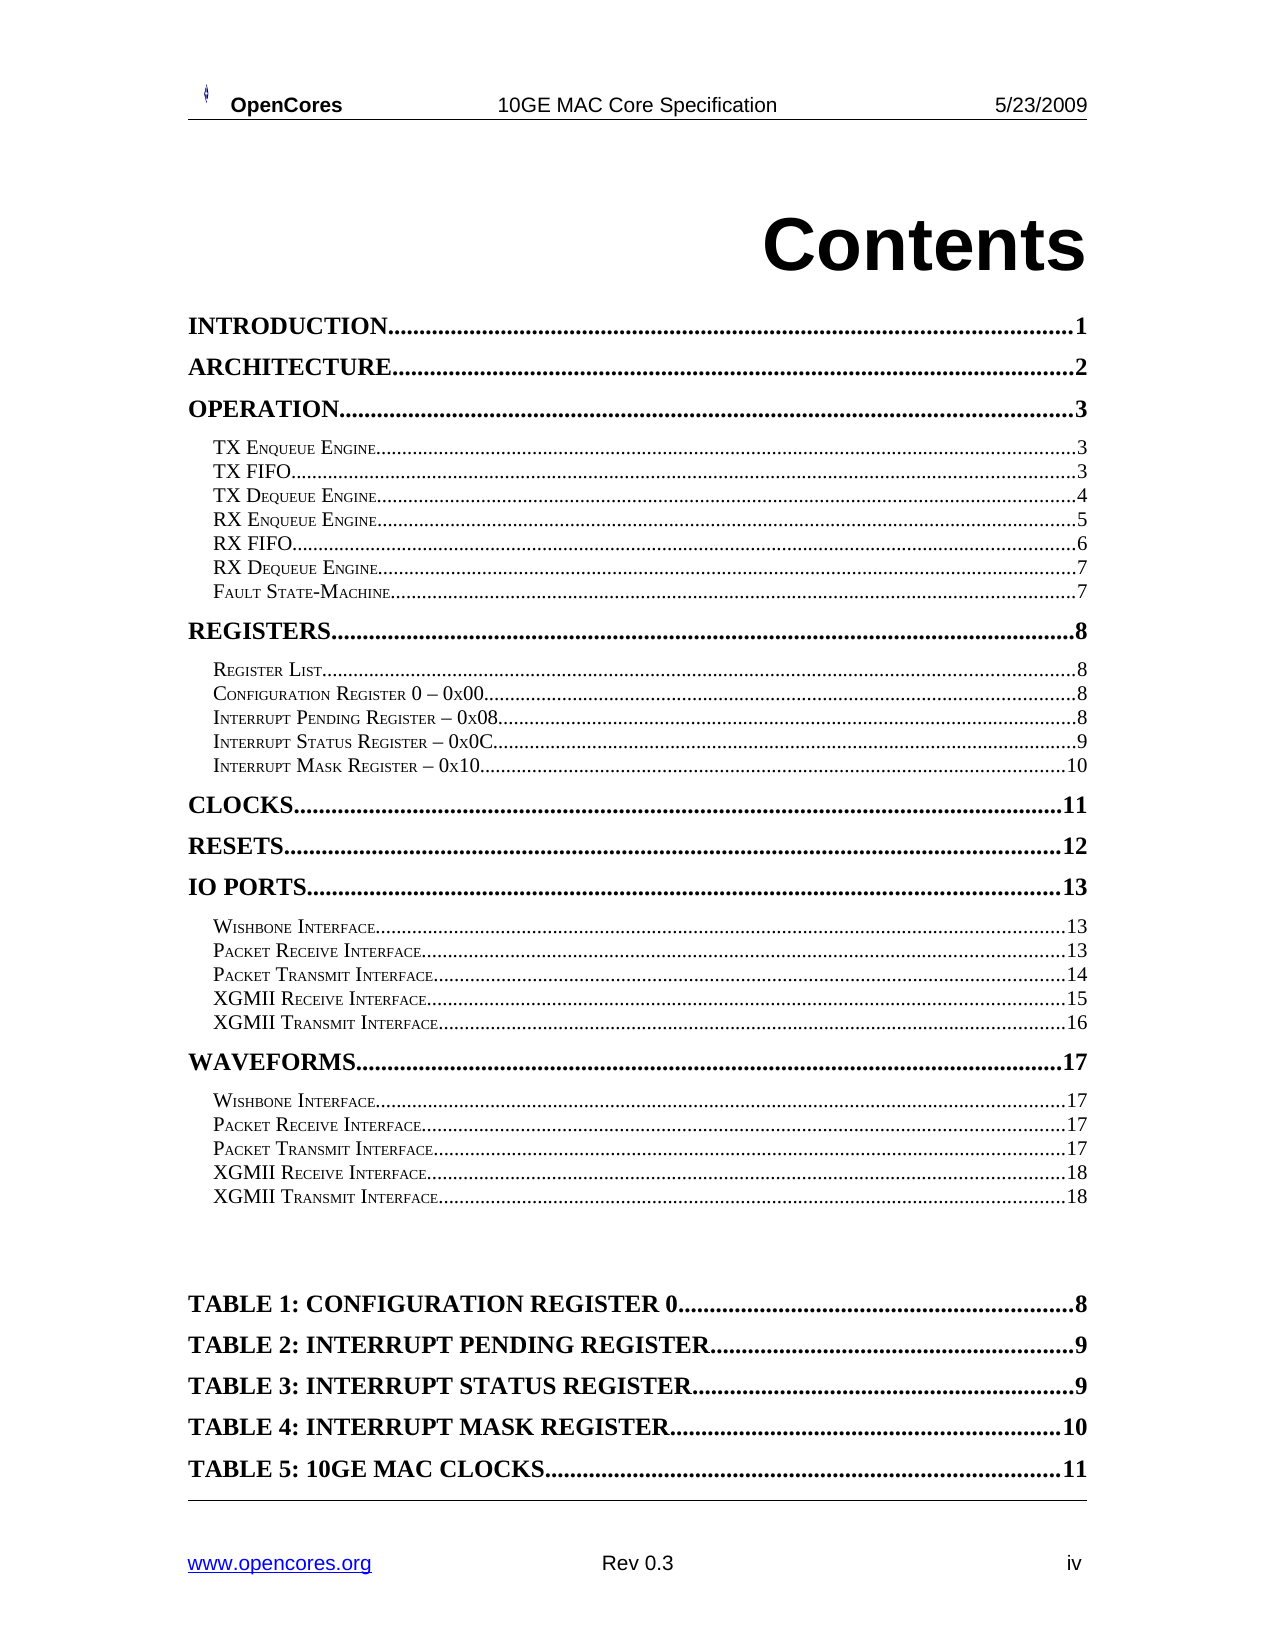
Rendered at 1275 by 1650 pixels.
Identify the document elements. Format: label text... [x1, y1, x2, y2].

text Introduction 1 [188, 311, 1087, 340]
text Table 5: 10GE MAC Clocks 11 [188, 1454, 1087, 1482]
text TX FIFO 3 [213, 459, 1087, 483]
text Register List 8 [213, 657, 1087, 681]
text Table 2: Interrupt Pending Register 9 [188, 1330, 1087, 1359]
text IO Ports 13 [188, 872, 1087, 901]
text RX Dequeue Engine 7 [213, 555, 1087, 579]
text Operation 3 [188, 394, 1087, 422]
text Wishbone Interface 17 [213, 1088, 1087, 1112]
text Configuration Register 0 – 0x00 8 [213, 681, 1087, 705]
text XGMII Transmit Interface 18 [213, 1184, 1087, 1208]
text XGMII Receive Interface 18 [213, 1160, 1087, 1184]
text TX Dequeue Engine 4 [213, 483, 1087, 507]
text Resets 12 [188, 831, 1087, 860]
text Interrupt Mask Register – 0x10 10 [213, 753, 1087, 777]
text XGMII Transmit Interface 16 [213, 1010, 1087, 1034]
text Packet Receive Interface 17 [213, 1112, 1087, 1136]
text Contents [188, 200, 1087, 286]
text Packet Transmit Interface 14 [213, 962, 1087, 986]
text Table 3: Interrupt Status Register 9 [188, 1371, 1087, 1400]
text Fault State-Machine 7 [213, 579, 1087, 603]
text RX Enqueue Engine 5 [213, 507, 1087, 531]
text Interrupt Pending Register – 0x08 8 [213, 705, 1087, 729]
text Packet Receive Interface 13 [213, 938, 1087, 962]
text XGMII Receive Interface 15 [213, 986, 1087, 1010]
text Wishbone Interface 13 [213, 914, 1087, 938]
text Table 1: Configuration Register 0 8 [188, 1289, 1087, 1317]
text Registers 8 [188, 616, 1087, 645]
text RX FIFO 6 [213, 531, 1087, 555]
text Interrupt Status Register – 0x0C 9 [213, 729, 1087, 753]
text Table 4: Interrupt Mask Register 10 [188, 1412, 1087, 1441]
text Architecture 2 [188, 352, 1087, 381]
text Clocks 11 [188, 790, 1087, 819]
text Waveforms 17 [188, 1047, 1087, 1075]
text TX Enqueue Engine 3 [213, 435, 1087, 459]
text Packet Transmit Interface 17 [213, 1136, 1087, 1160]
